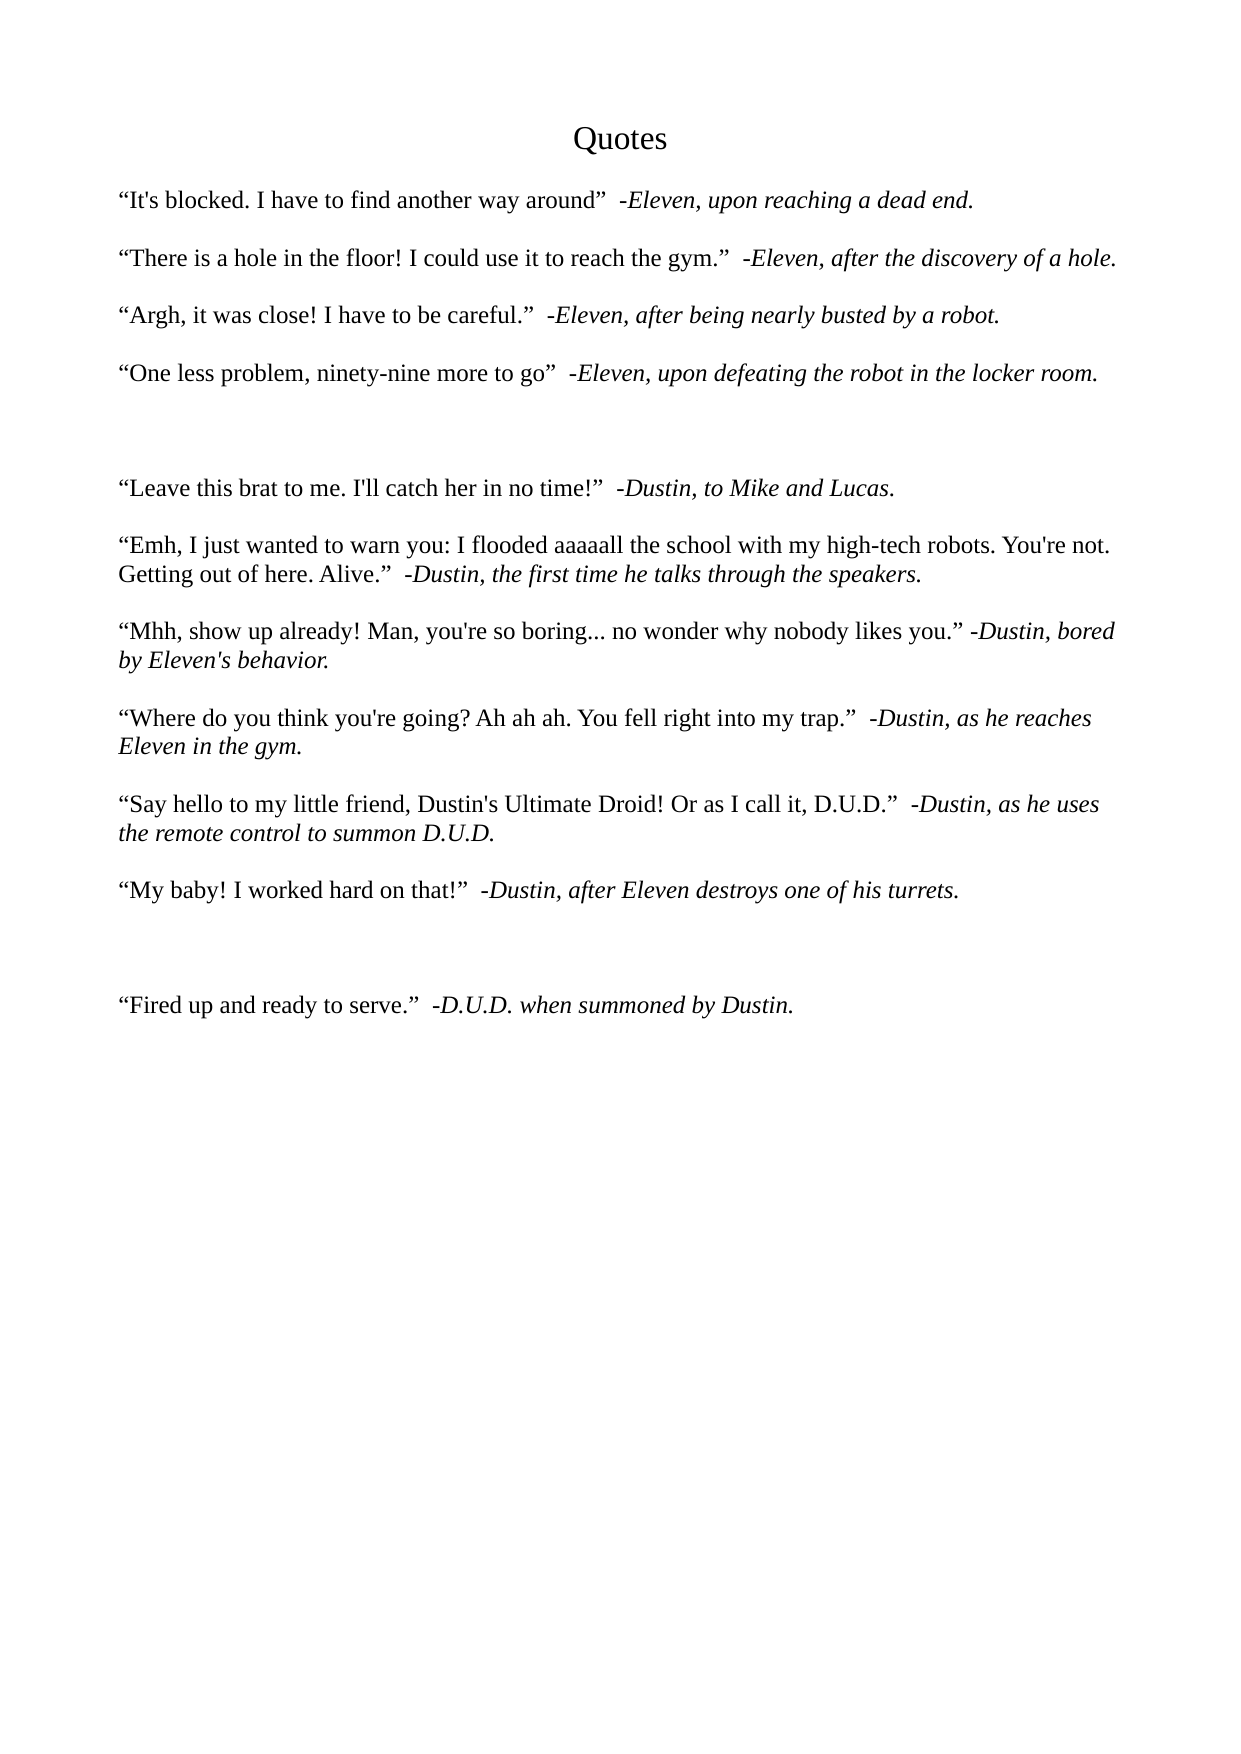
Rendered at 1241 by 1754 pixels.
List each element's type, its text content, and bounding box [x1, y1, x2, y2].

text “Fired up and ready to serve.” -D.U.D. when summoned by Dustin. [118, 990, 1122, 1019]
text “Emh, I just wanted to warn you: I flooded aaaaall the school with my high-tech robots. You're not. Getting out of here. Alive.” -Dustin, the first time he talks through the speakers. [118, 530, 1122, 588]
text “Argh, it was close! I have to be careful.” -Eleven, after being nearly busted by a robot. [118, 300, 1122, 329]
text “My baby! I worked hard on that!” -Dustin, after Eleven destroys one of his turrets. [118, 875, 1122, 904]
text “It's blocked. I have to find another way around” -Eleven, upon reaching a dead end. [118, 185, 1122, 214]
text “Say hello to my little friend, Dustin's Ultimate Droid! Or as I call it, D.U.D.” -Dustin, as he uses the remote control to summon D.U.D. [118, 789, 1122, 846]
text Quotes [118, 118, 1122, 156]
text “Mhh, show up already! Man, you're so boring... no wonder why nobody likes you.” -Dustin, bored by Eleven's behavior. [118, 616, 1122, 674]
text “There is a hole in the floor! I could use it to reach the gym.” -Eleven, after the discovery of a hole. [118, 243, 1122, 271]
text “One less problem, ninety-nine more to go” -Eleven, upon defeating the robot in the locker room. [118, 358, 1122, 386]
text “Leave this brat to me. I'll catch her in no time!” -Dustin, to Mike and Lucas. [118, 473, 1122, 501]
text “Where do you think you're going? Ah ah ah. You fell right into my trap.” -Dustin, as he reaches Eleven in the gym. [118, 703, 1122, 760]
